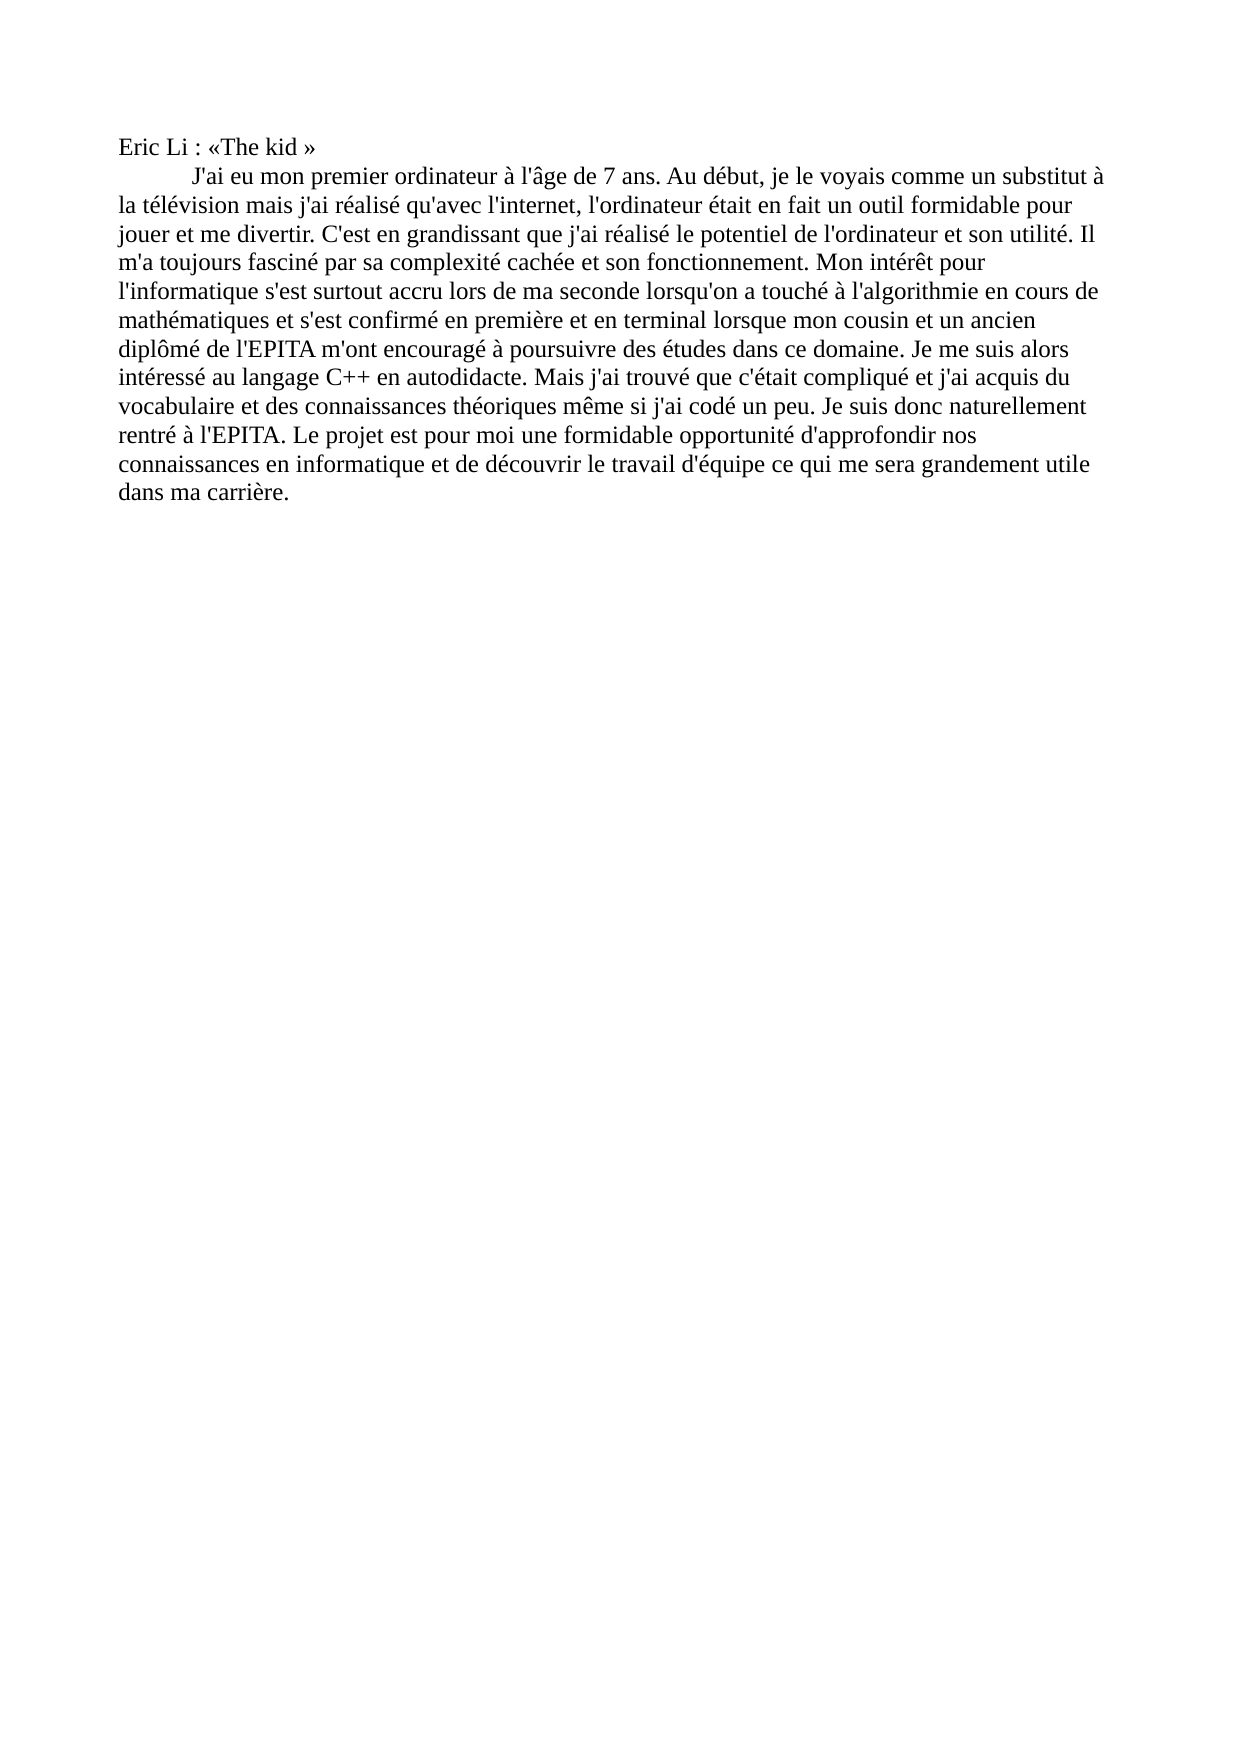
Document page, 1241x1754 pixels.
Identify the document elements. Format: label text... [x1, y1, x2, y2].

text Eric Li : «The kid » [118, 132, 1122, 161]
text J'ai eu mon premier ordinateur à l'âge de 7 ans. Au début, je le voyais comme un substitut à la télévision mais j'ai réalisé qu'avec l'internet, l'ordinateur était en fait un outil formidable pour jouer et me divertir. C'est en grandissant que j'ai réalisé le potentiel de l'ordinateur et son utilité. Il m'a toujours fasciné par sa complexité cachée et son fonctionnement. Mon intérêt pour l'informatique s'est surtout accru lors de ma seconde lorsqu'on a touché à l'algorithmie en cours de mathématiques et s'est confirmé en première et en terminal lorsque mon cousin et un ancien diplômé de l'EPITA m'ont encouragé à poursuivre des études dans ce domaine. Je me suis alors intéressé au langage C++ en autodidacte. Mais j'ai trouvé que c'était compliqué et j'ai acquis du vocabulaire et des connaissances théoriques même si j'ai codé un peu. Je suis donc naturellement rentré à l'EPITA. Le projet est pour moi une formidable opportunité d'approfondir nos connaissances en informatique et de découvrir le travail d'équipe ce qui me sera grandement utile dans ma carrière. [118, 161, 1122, 506]
